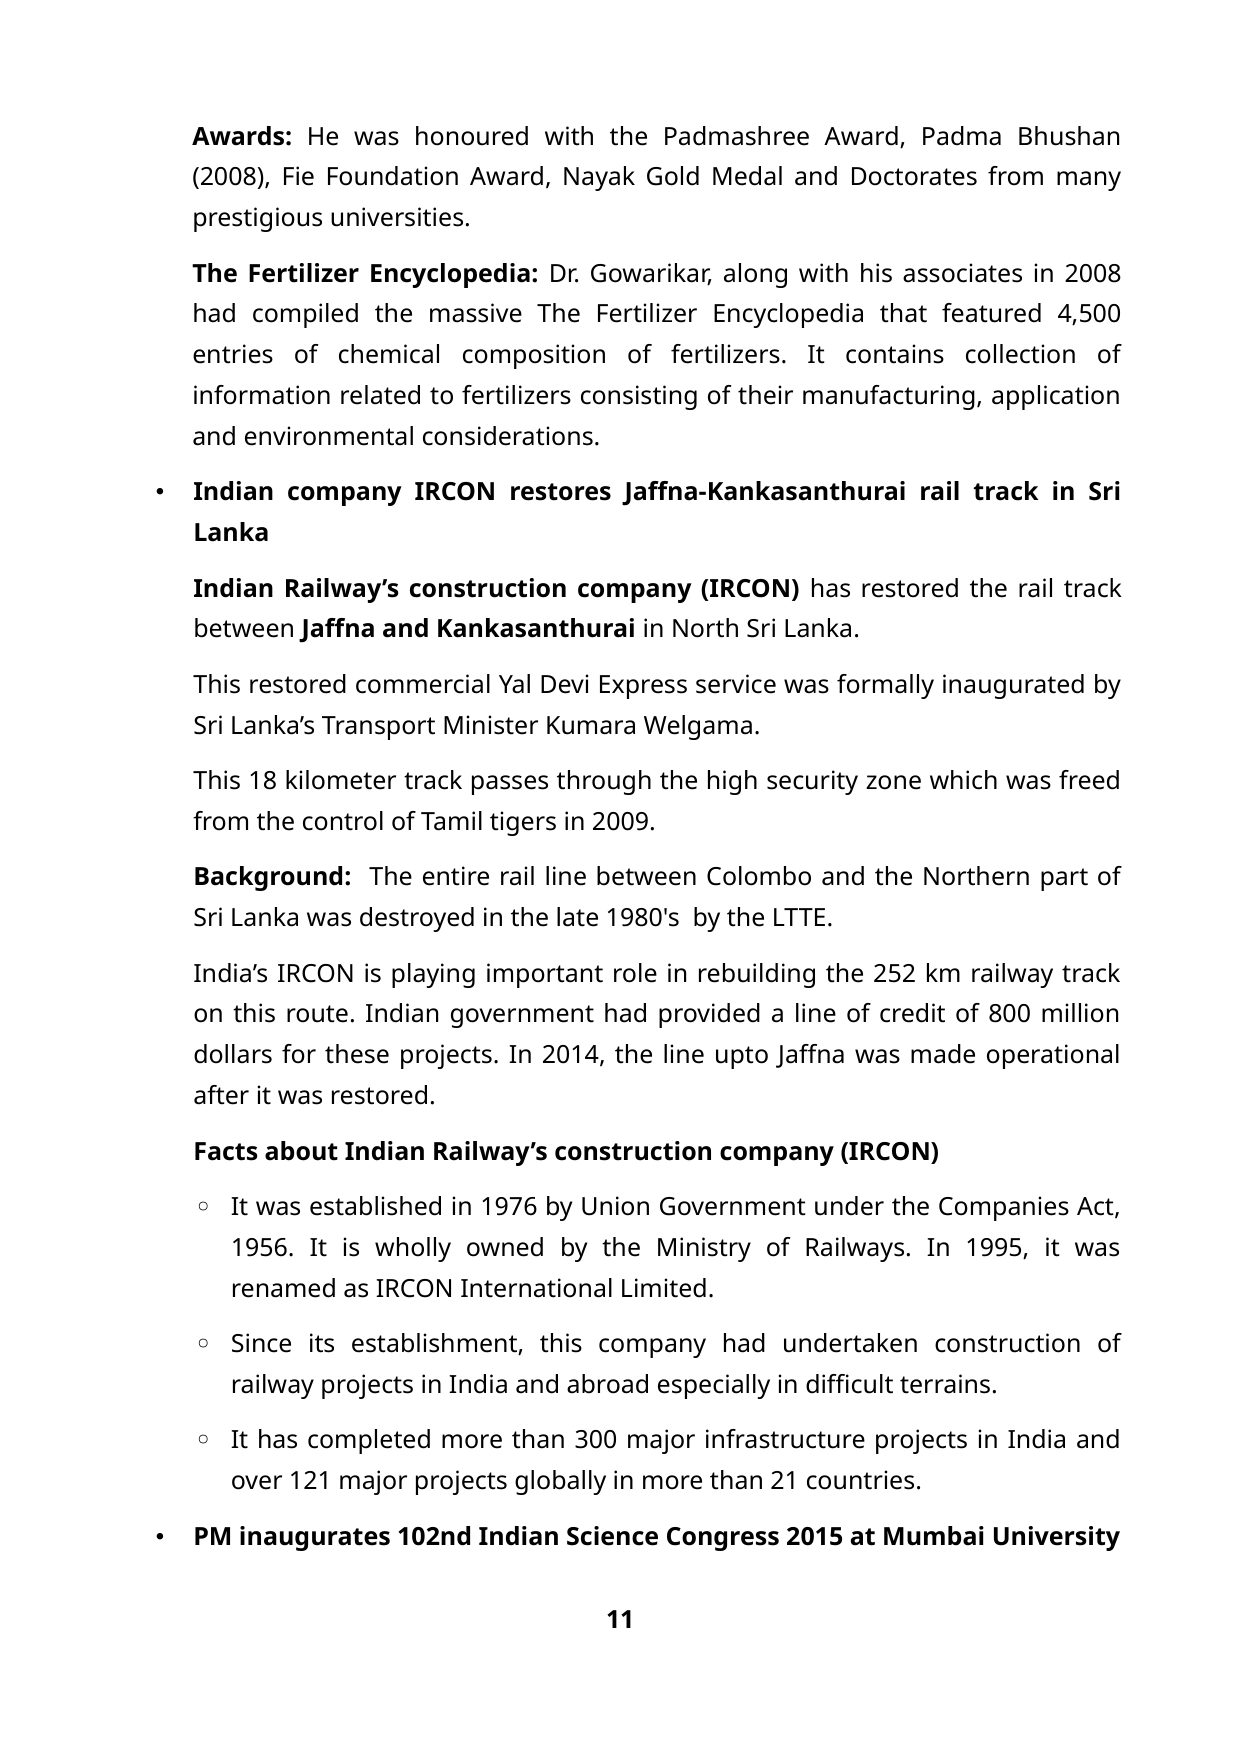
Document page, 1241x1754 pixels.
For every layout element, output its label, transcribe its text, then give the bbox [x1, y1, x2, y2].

list Since its establishment, this company had undertaken construction of railway projects in India and abroad especially in difficult terrains. [193, 1326, 1122, 1401]
list PM inaugurates 102nd Indian Science Congress 2015 at Mumbai University [156, 1518, 1122, 1552]
list India’s IRCON is playing important role in rebuilding the 252 km railway track on this route. Indian government had provided a line of credit of 800 million dollars for these projects. In 2014, the line upto Jaffna was made operational after it was restored. [156, 955, 1122, 1112]
list It has completed more than 300 major infrastructure projects in India and over 121 major projects globally in more than 21 countries. [193, 1422, 1122, 1497]
text Awards: He was honoured with the Padmashree Award, Padma Bhushan (2008), Fie Foundation Award, Nayak Gold Medal and Doctorates from many prestigious universities. [192, 118, 1122, 234]
list This 18 kilometer track passes through the high security zone which was freed from the control of Tamil tigers in 2009. [156, 763, 1122, 838]
text The Fertilizer Encyclopedia: Dr. Gowarikar, along with his associates in 2008 had compiled the massive The Fertilizer Encyclopedia that featured 4,500 entries of chemical composition of fertilizers. It contains collection of information related to fertilizers consisting of their manufacturing, application and environmental considerations. [192, 255, 1122, 453]
list This restored commercial Yal Devi Express service was formally inaugurated by Sri Lanka’s Transport Minister Kumara Welgama. [156, 666, 1122, 741]
list Facts about Indian Railway’s construction company (IRCON) [156, 1133, 1122, 1167]
list Indian Railway’s construction company (IRCON) has restored the rail track between Jaffna and Kankasanthurai in North Sri Lanka. [156, 570, 1122, 645]
list It was established in 1976 by Union Government under the Companies Act, 1956. It is wholly owned by the Ministry of Railways. In 1995, it was renamed as IRCON International Limited. [193, 1188, 1122, 1304]
list Indian company IRCON restores Jaffna-Kankasanthurai rail track in Sri Lanka [156, 474, 1122, 549]
list Background: The entire rail line between Colombo and the Northern part of Sri Lanka was destroyed in the late 1980's by the LTTE. [156, 859, 1122, 934]
